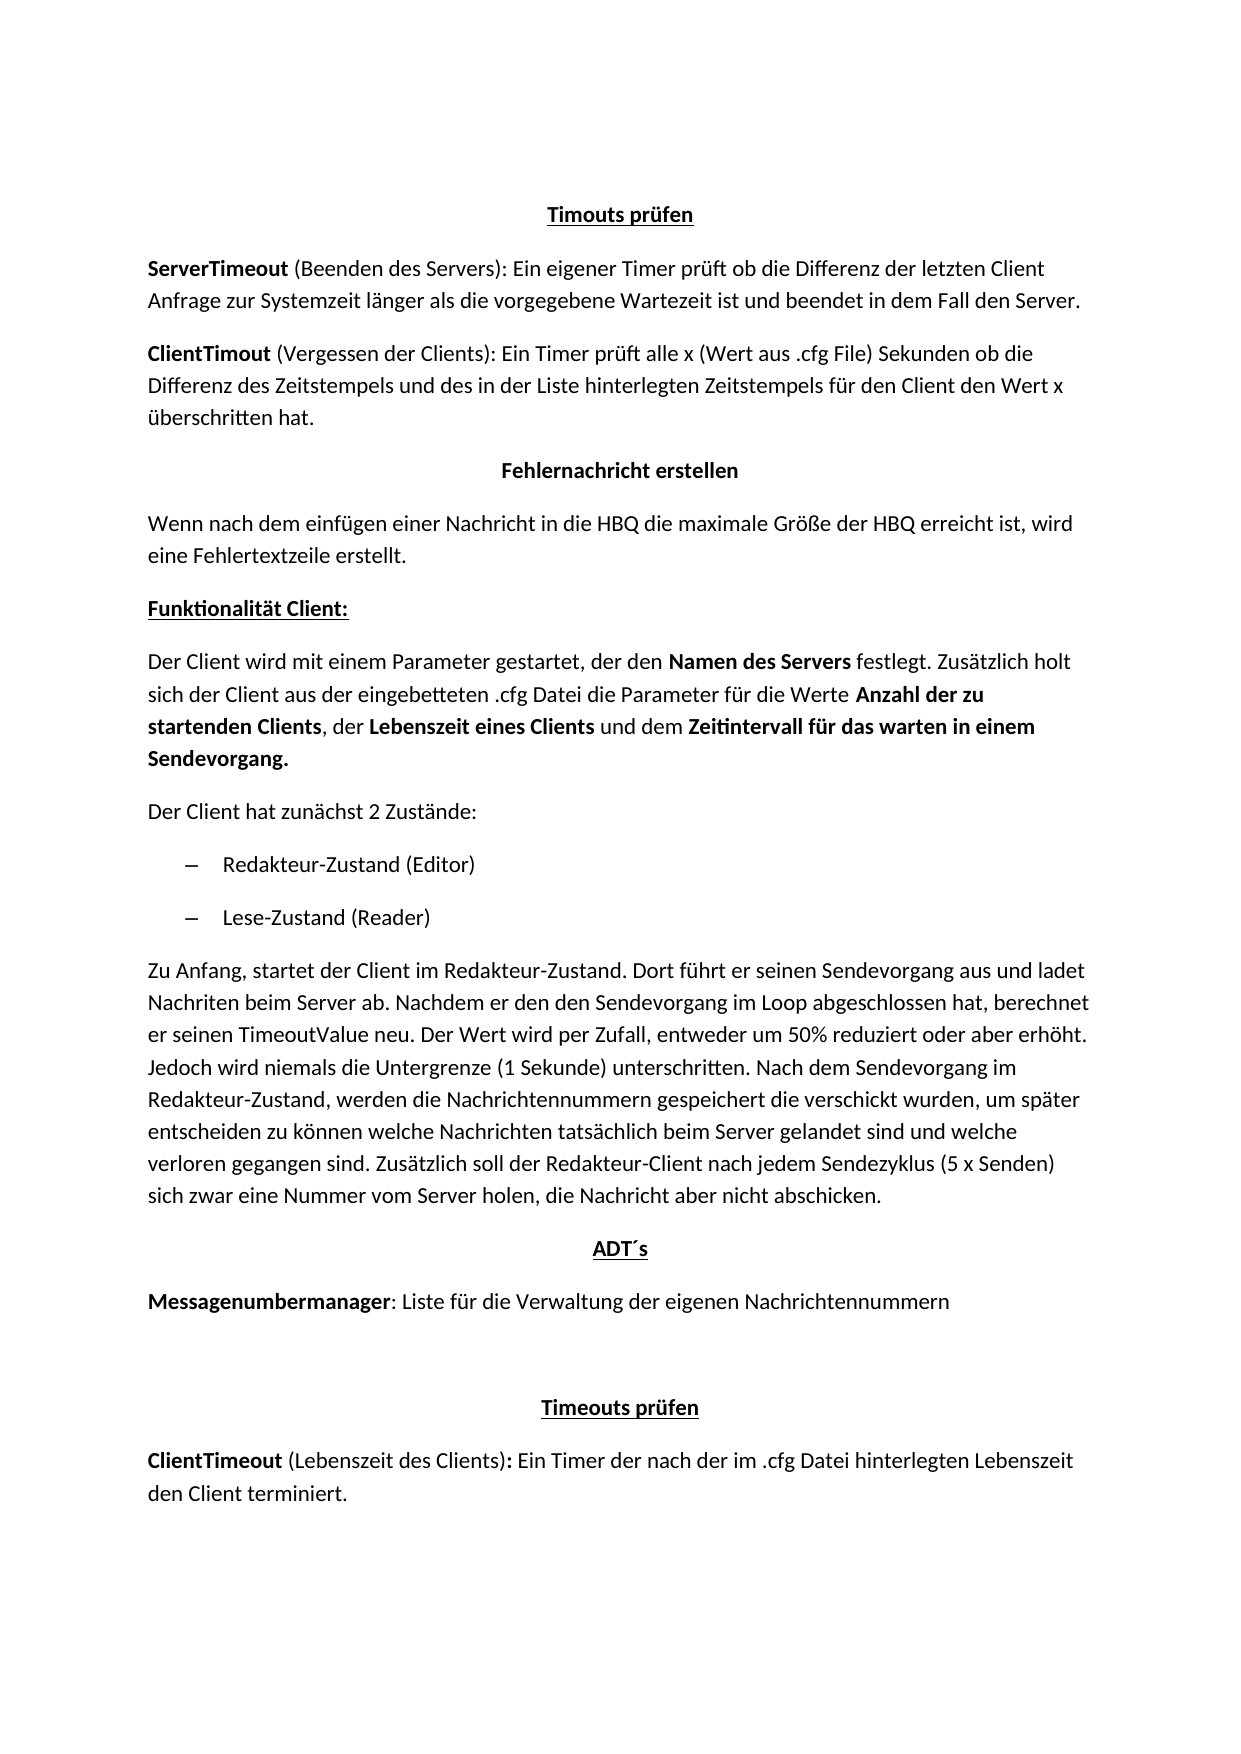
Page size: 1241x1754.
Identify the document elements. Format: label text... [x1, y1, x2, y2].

text Zu Anfang, startet der Client im Redakteur-Zustand. Dort führt er seinen Sendevorgang aus und ladet Nachriten beim Server ab. Nachdem er den den Sendevorgang im Loop abgeschlossen hat, berechnet er seinen TimeoutValue neu. Der Wert wird per Zufall, entweder um 50% reduziert oder aber erhöht. Jedoch wird niemals die Untergrenze (1 Sekunde) unterschritten. Nach dem Sendevorgang im Redakteur-Zustand, werden die Nachrichtennummern gespeichert die verschickt wurden, um später entscheiden zu können welche Nachrichten tatsächlich beim Server gelandet sind und welche verloren gegangen sind. Zusätzlich soll der Redakteur-Client nach jedem Sendezyklus (5 x Senden) sich zwar eine Nummer vom Server holen, die Nachricht aber nicht abschicken. [148, 956, 1093, 1209]
text Funktionalität Client: [148, 594, 1093, 622]
text Der Client wird mit einem Parameter gestartet, der den Namen des Servers festlegt. Zusätzlich holt sich der Client aus der eingebetteten .cfg Datei die Parameter für die Werte Anzahl der zu startenden Clients, der Lebenszeit eines Clients und dem Zeitintervall für das warten in einem Sendevorgang. [148, 647, 1093, 772]
text Wenn nach dem einfügen einer Nachricht in die HBQ die maximale Größe der HBQ erreicht ist, wird eine Fehlertextzeile erstellt. [148, 509, 1093, 569]
text ClientTimeout (Lebenszeit des Clients): Ein Timer der nach der im .cfg Datei hinterlegten Lebenszeit den Client terminiert. [148, 1447, 1093, 1507]
text Messagenumbermanager: Liste für die Verwaltung der eigenen Nachrichtennummern [148, 1287, 1093, 1316]
text ADT´s [148, 1234, 1093, 1262]
text ClientTimout (Vergessen der Clients): Ein Timer prüft alle x (Wert aus .cfg File) Sekunden ob die Differenz des Zeitstempels und des in der Liste hinterlegten Zeitstempels für den Client den Wert x überschritten hat. [148, 339, 1093, 431]
text Timeouts prüfen [148, 1393, 1093, 1422]
text Timouts prüfen [148, 201, 1093, 229]
list Lese-Zustand (Reader) [185, 903, 1093, 931]
list Redakteur-Zustand (Editor) [185, 850, 1093, 878]
text Fehlernachricht erstellen [148, 456, 1093, 484]
text ServerTimeout (Beenden des Servers): Ein eigener Timer prüft ob die Differenz der letzten Client Anfrage zur Systemzeit länger als die vorgegebene Wartezeit ist und beendet in dem Fall den Server. [148, 254, 1093, 314]
text Der Client hat zunächst 2 Zustände: [148, 797, 1093, 825]
